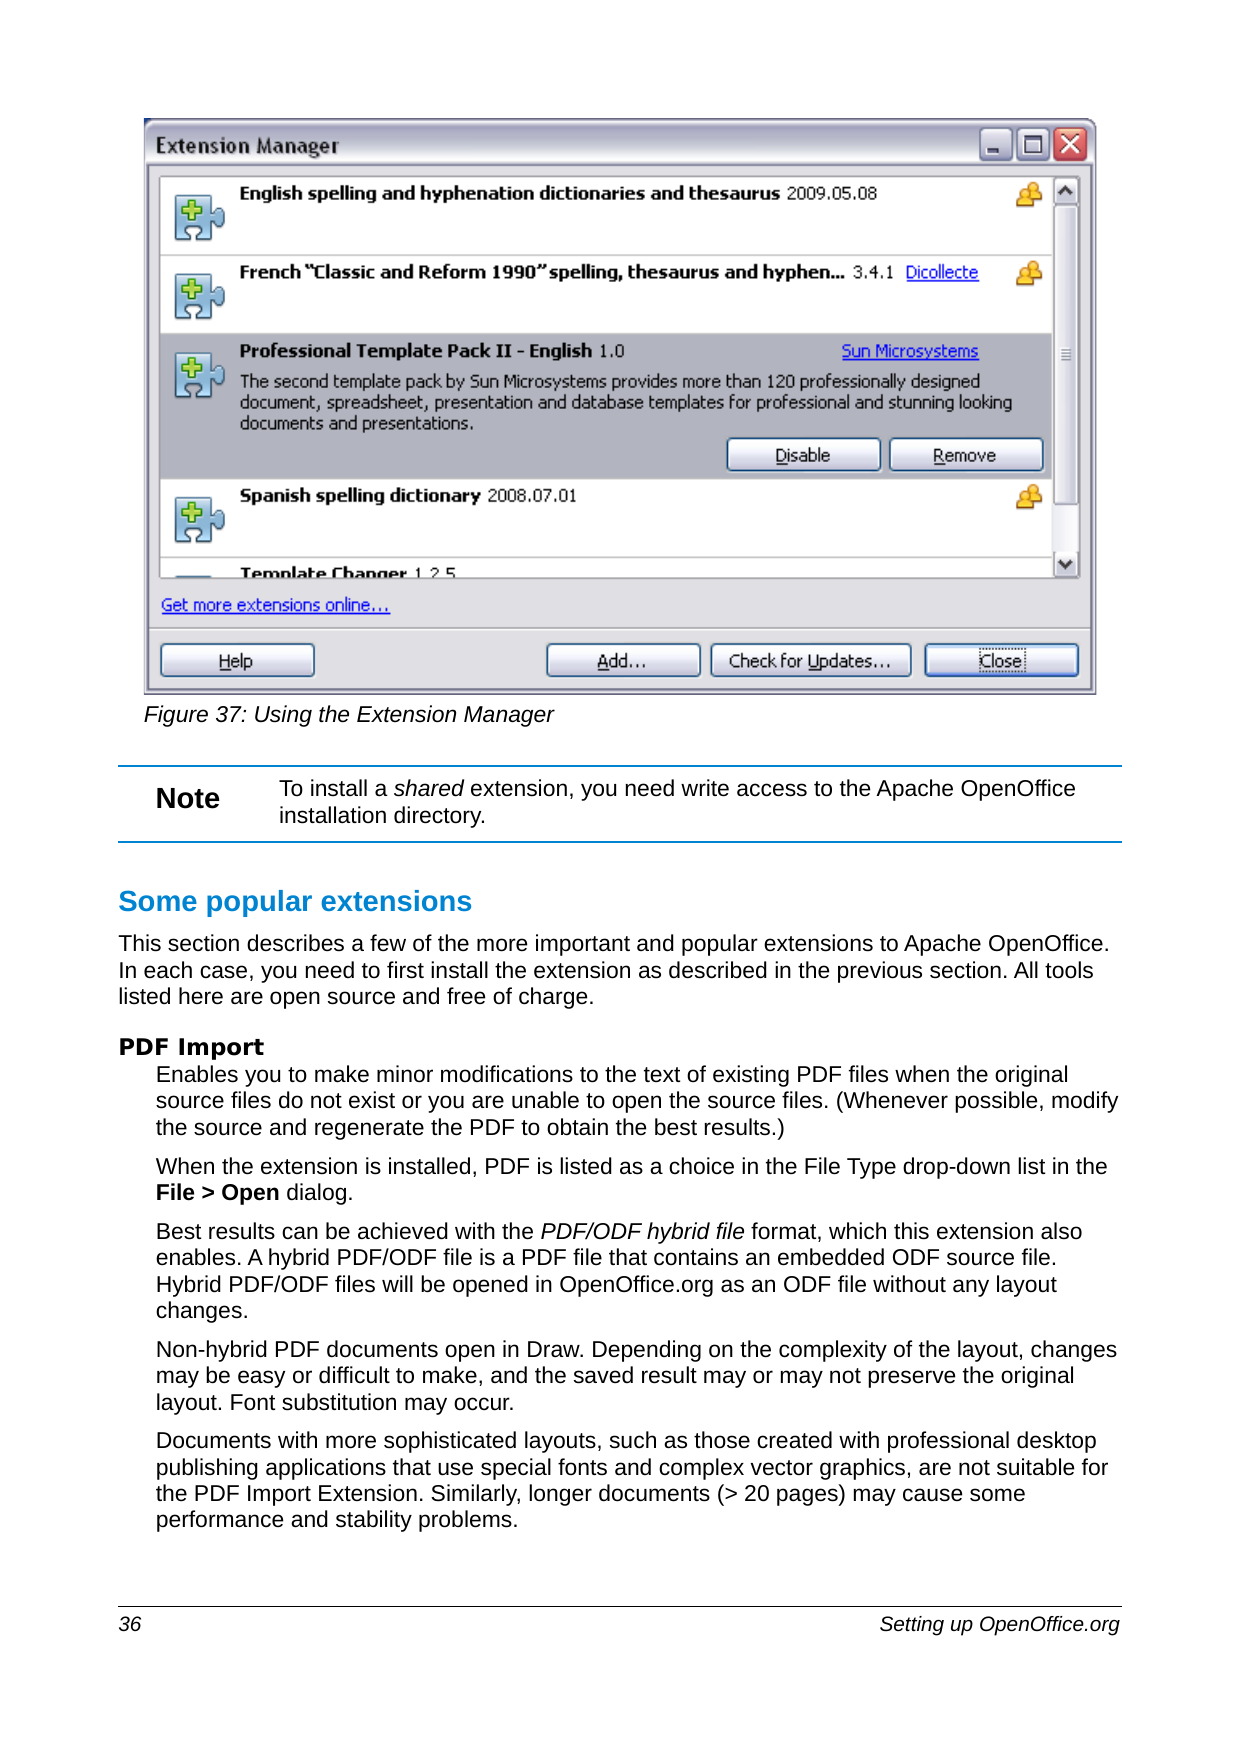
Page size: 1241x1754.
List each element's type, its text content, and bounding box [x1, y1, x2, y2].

text Non-hybrid PDF documents open in Draw. Depending on the complexity of the layout, changes may be easy or difficult to make, and the saved result may or may not preserve the original layout. Font substitution may occur. [156, 1336, 1122, 1415]
text Best results can be achieved with the PDF/ODF hybrid file format, which this extension also enables. A hybrid PDF/ODF file is a PDF file that contains an embedded ODF source file. Hybrid PDF/ODF files will be opened in OpenOffice.org as an ODF file without any layout changes. [156, 1218, 1122, 1323]
text Documents with more sophisticated layouts, such as those created with professional desktop publishing applications that use special fonts and complex vector graphics, are not suitable for the PDF Import Extension. Similarly, longer documents (> 20 pages) may cause some performance and stability problems. [156, 1427, 1122, 1533]
text Enables you to make minor modifications to the text of existing PDF files when the original source files do not exist or you are unable to open the source files. (Whenever possible, modify the source and regenerate the PDF to obtain the best results.) [156, 1061, 1122, 1140]
table_header To install a shared extension, you need write access to the Apache OpenOffice installation directory. [258, 767, 1122, 841]
text This section describes a few of the more important and popular extensions to Apache OpenOffice. In each case, you need to first install the extension as described in the previous section. All tools listed here are open source and free of charge. [118, 930, 1122, 1009]
picture [143, 118, 1097, 695]
text When the extension is installed, PDF is listed as a choice in the File Type drop-down list in the File > Open dialog. [156, 1153, 1122, 1205]
text PDF Import [118, 1034, 1122, 1061]
subtitle Some popular extensions [118, 884, 1122, 918]
table_header Note [118, 767, 257, 841]
text Figure 37: Using the Extension Manager [144, 701, 1097, 728]
